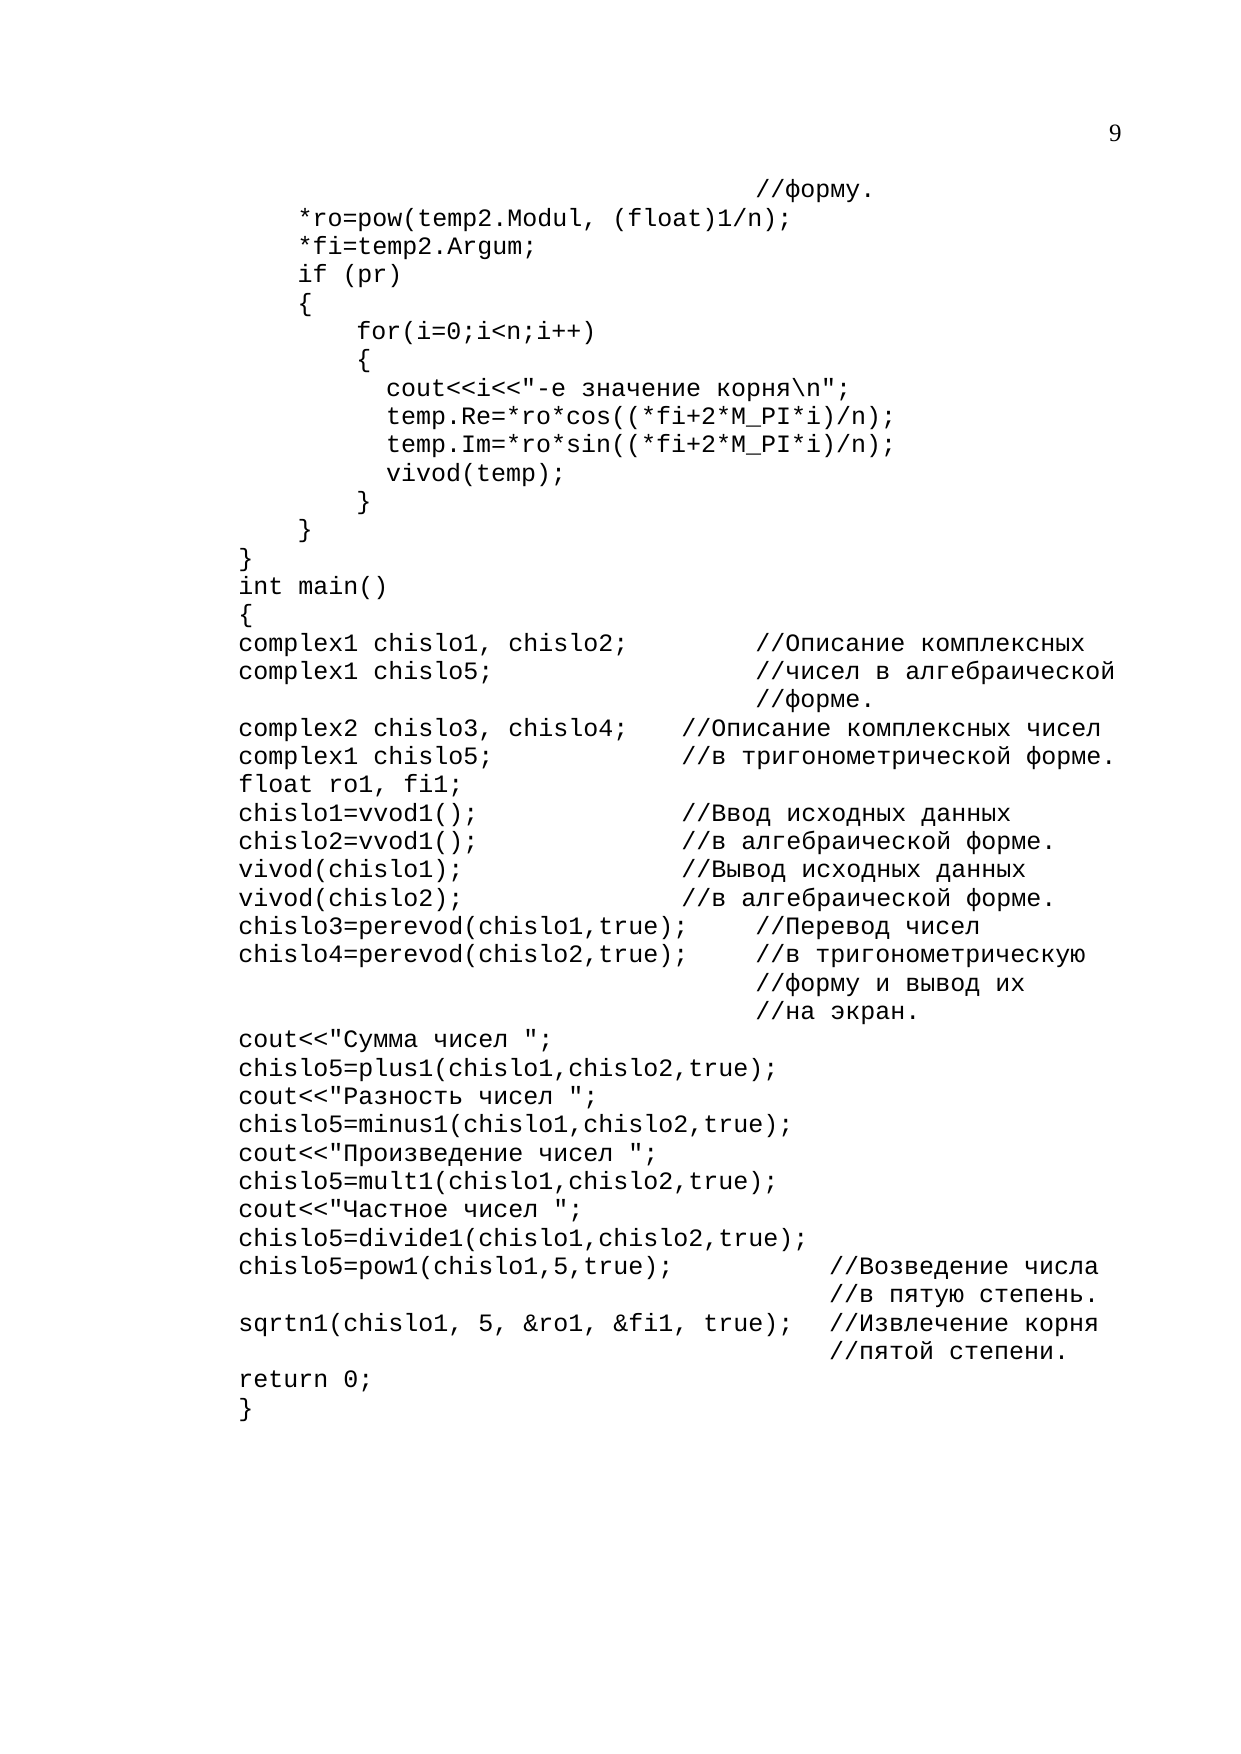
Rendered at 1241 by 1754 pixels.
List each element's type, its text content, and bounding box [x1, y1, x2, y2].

text sqrtn1(chislo1, 5, &ro1, &fi1, true); //Извлечение корня [238, 1310, 1121, 1339]
text chislo3=perevod(chislo1,true); //Перевод чисел [238, 914, 1121, 942]
text complex1 chislo5; //чисел в алгебраической [238, 659, 1121, 687]
text chislo5=mult1(chislo1,chislo2,true); [238, 1169, 1121, 1197]
text int main() [238, 574, 1121, 602]
text { [238, 602, 1121, 630]
text } [238, 517, 1121, 545]
text } [238, 1395, 1121, 1424]
text chislo5=plus1(chislo1,chislo2,true); [238, 1055, 1121, 1084]
text cout<<i<<"-е значение корня\n"; [238, 375, 1121, 404]
text for(i=0;i<n;i++) [238, 319, 1121, 347]
text //форму и вывод их [238, 970, 1121, 999]
text chislo5=divide1(chislo1,chislo2,true); [238, 1225, 1121, 1254]
text //в пятую степень. [238, 1282, 1121, 1310]
text complex2 chislo3, chislo4; //Описание комплексных чисел [238, 715, 1121, 744]
text cout<<"Произведение чисел "; [238, 1140, 1121, 1169]
text { [238, 347, 1121, 375]
text *ro=pow(temp2.Modul, (float)1/n); [238, 205, 1121, 234]
text } [238, 545, 1121, 574]
text complex1 chislo1, chislo2; //Описание комплексных [238, 630, 1121, 659]
text return 0; [238, 1367, 1121, 1395]
text float ro1, fi1; [238, 772, 1121, 800]
text complex1 chislo5; //в тригонометрической форме. [238, 744, 1121, 772]
text //на экран. [238, 999, 1121, 1027]
text chislo2=vvod1(); //в алгебраической форме. [238, 829, 1121, 857]
text chislo1=vvod1(); //Ввод исходных данных [238, 800, 1121, 829]
text cout<<"Частное чисел "; [238, 1197, 1121, 1225]
text { [238, 290, 1121, 319]
text temp.Re=*ro*cos((*fi+2*M_PI*i)/n); [238, 404, 1121, 432]
text vivod(chislo1); //Вывод исходных данных [238, 857, 1121, 885]
text //форме. [238, 687, 1121, 715]
text vivod(temp); [238, 460, 1121, 489]
text if (pr) [238, 262, 1121, 290]
text chislo5=pow1(chislo1,5,true); //Возведение числа [238, 1254, 1121, 1282]
text cout<<"Сумма чисел "; [238, 1027, 1121, 1055]
text *fi=temp2.Argum; [238, 234, 1121, 262]
text chislo5=minus1(chislo1,chislo2,true); [238, 1112, 1121, 1140]
text temp.Im=*ro*sin((*fi+2*M_PI*i)/n); [238, 432, 1121, 460]
text //форму. [238, 177, 1121, 205]
text } [238, 489, 1121, 517]
text chislo4=perevod(chislo2,true); //в тригонометрическую [238, 942, 1121, 970]
text vivod(chislo2); //в алгебраической форме. [238, 885, 1121, 914]
text cout<<"Разность чисел "; [238, 1084, 1121, 1112]
text //пятой степени. [238, 1339, 1121, 1367]
